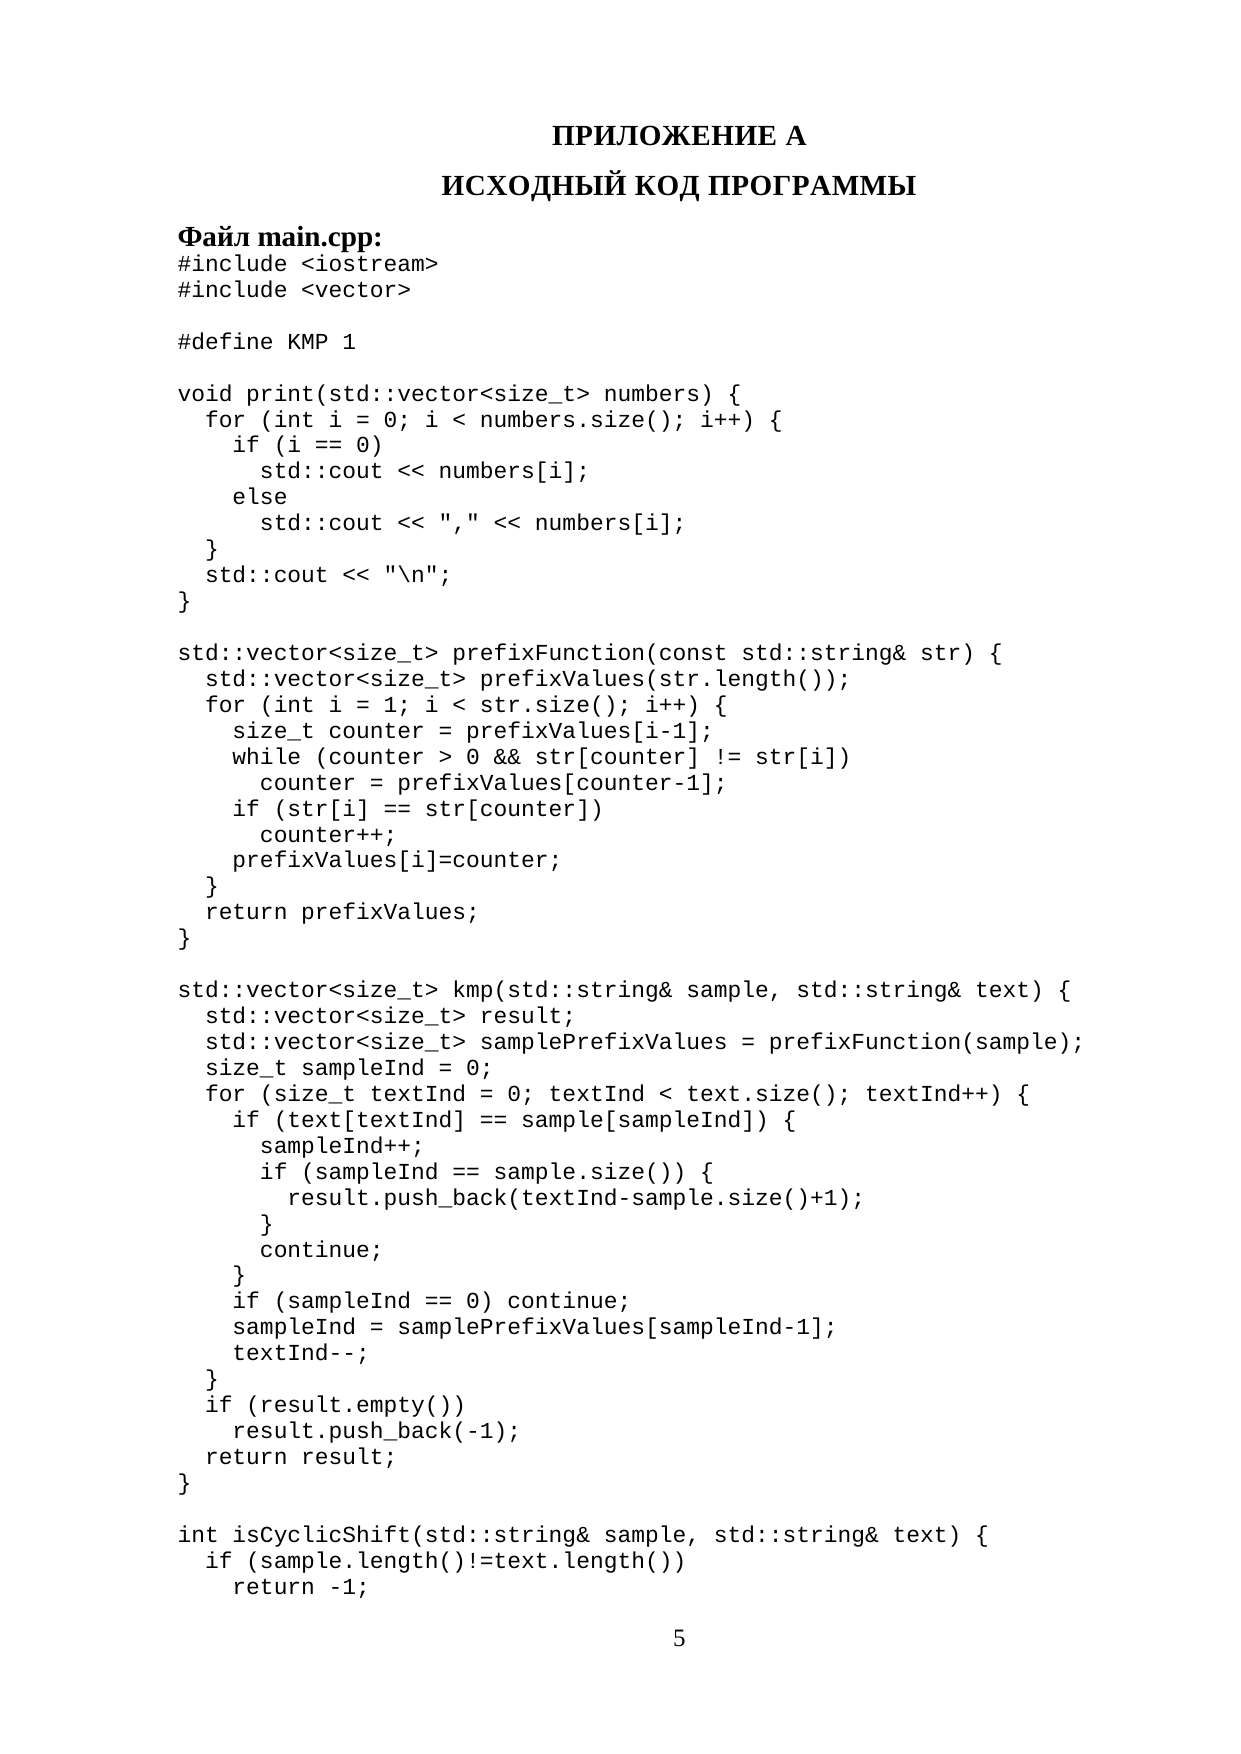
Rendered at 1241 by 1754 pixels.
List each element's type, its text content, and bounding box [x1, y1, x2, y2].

text } [177, 1368, 1181, 1393]
text std::vector<size_t> prefixFunction(const std::string& str) { [177, 641, 1181, 667]
text prefixValues[i]=counter; [177, 849, 1181, 875]
text Исходный код программы [177, 168, 1181, 202]
text std::vector<size_t> kmp(std::string& sample, std::string& text) { [177, 978, 1181, 1004]
text } [177, 1212, 1181, 1238]
text Файл main.cpp: [177, 219, 1181, 252]
text std::vector<size_t> prefixValues(str.length()); [177, 667, 1181, 693]
text if (result.empty()) [177, 1393, 1181, 1419]
text for (int i = 1; i < str.size(); i++) { [177, 693, 1181, 719]
text } [177, 875, 1181, 901]
text std::cout << numbers[i]; [177, 460, 1181, 486]
text #define KMP 1 [177, 330, 1181, 356]
text std::cout << "," << numbers[i]; [177, 512, 1181, 538]
text return prefixValues; [177, 901, 1181, 927]
text #include <vector> [177, 278, 1181, 304]
text return -1; [177, 1575, 1181, 1601]
text if (sample.length()!=text.length()) [177, 1549, 1181, 1575]
text } [177, 1264, 1181, 1290]
text for (size_t textInd = 0; textInd < text.size(); textInd++) { [177, 1082, 1181, 1108]
text size_t sampleInd = 0; [177, 1056, 1181, 1082]
text size_t counter = prefixValues[i-1]; [177, 719, 1181, 745]
text counter = prefixValues[counter-1]; [177, 771, 1181, 797]
text else [177, 486, 1181, 512]
text for (int i = 0; i < numbers.size(); i++) { [177, 408, 1181, 434]
text std::vector<size_t> result; [177, 1004, 1181, 1030]
text return result; [177, 1445, 1181, 1471]
text void print(std::vector<size_t> numbers) { [177, 382, 1181, 408]
text sampleInd = samplePrefixValues[sampleInd-1]; [177, 1316, 1181, 1342]
text } [177, 538, 1181, 563]
text continue; [177, 1238, 1181, 1264]
text while (counter > 0 && str[counter] != str[i]) [177, 745, 1181, 771]
text int isCyclicShift(std::string& sample, std::string& text) { [177, 1523, 1181, 1549]
text counter++; [177, 823, 1181, 849]
text result.push_back(-1); [177, 1419, 1181, 1445]
text } [177, 589, 1181, 615]
text if (text[textInd] == sample[sampleInd]) { [177, 1108, 1181, 1134]
text std::vector<size_t> samplePrefixValues = prefixFunction(sample); [177, 1030, 1181, 1056]
text } [177, 927, 1181, 953]
text result.push_back(textInd-sample.size()+1); [177, 1186, 1181, 1212]
text Приложение А [177, 118, 1181, 152]
text std::cout << "\n"; [177, 563, 1181, 589]
text textInd--; [177, 1342, 1181, 1368]
text if (str[i] == str[counter]) [177, 797, 1181, 823]
text if (sampleInd == 0) continue; [177, 1290, 1181, 1316]
text } [177, 1471, 1181, 1497]
text #include <iostream> [177, 252, 1181, 278]
text if (sampleInd == sample.size()) { [177, 1160, 1181, 1186]
text if (i == 0) [177, 434, 1181, 460]
text sampleInd++; [177, 1134, 1181, 1160]
